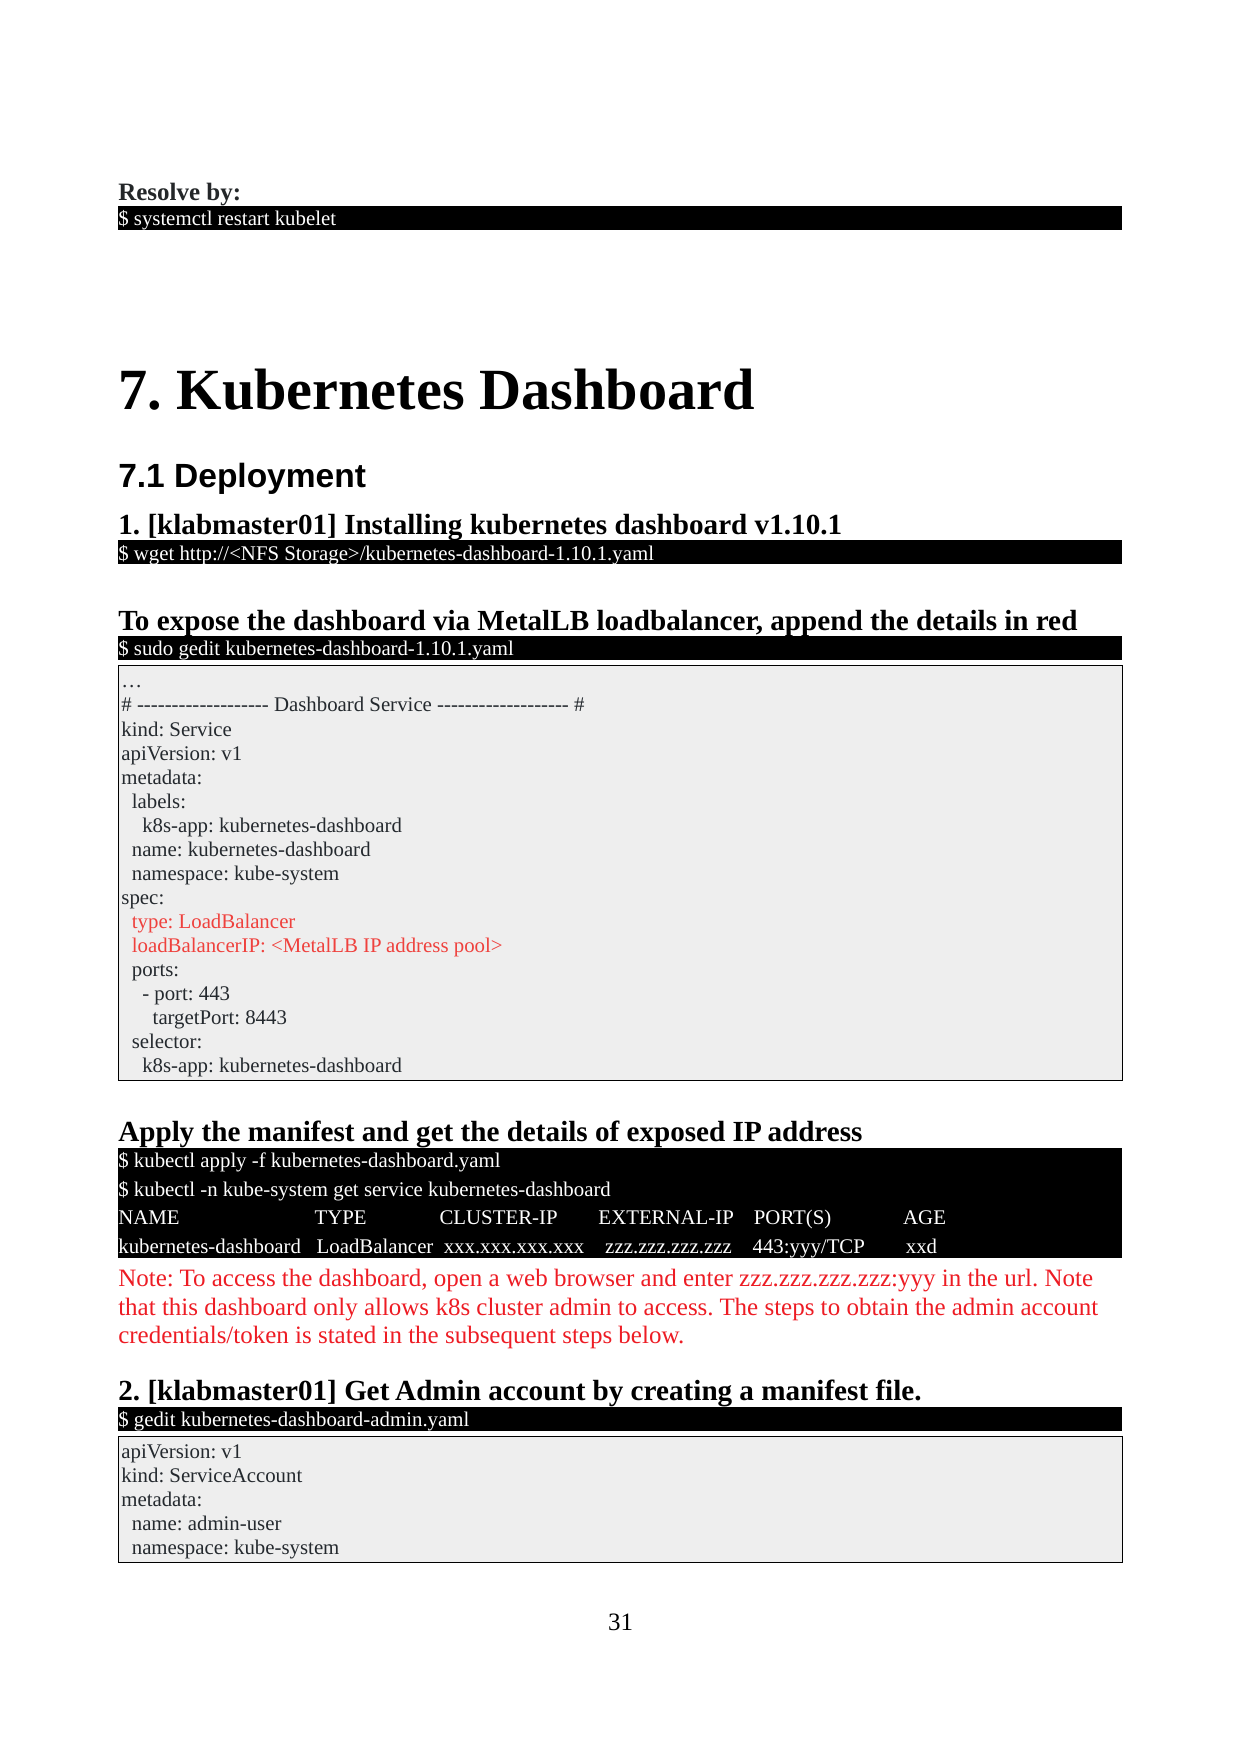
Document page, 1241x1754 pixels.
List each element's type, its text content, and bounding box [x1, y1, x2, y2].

text kind: ServiceAccount [119, 1460, 1122, 1484]
text 2. [klabmaster01] Get Admin account by creating a manifest file. [118, 1373, 1122, 1407]
text $ sudo gedit kubernetes-dashboard-1.10.1.yaml [118, 636, 1122, 660]
text kind: Service [119, 713, 1122, 737]
text namespace: kube-system [119, 858, 1122, 882]
text 1. [klabmaster01] Installing kubernetes dashboard v1.10.1 [118, 507, 1122, 540]
text … [119, 666, 1122, 689]
text Apply the manifest and get the details of exposed IP address [118, 1114, 1122, 1148]
text Note: To access the dashboard, open a web browser and enter zzz.zzz.zzz.zzz:yyy in the url. Note that this dashboard only allows k8s cluster admin to access. The steps to obtain the admin account credentials/token is stated in the subsequent steps below. [118, 1263, 1122, 1349]
text selector: [119, 1026, 1122, 1050]
subtitle 7. Kubernetes Dashboard [118, 355, 1122, 422]
text $ gedit kubernetes-dashboard-admin.yaml [118, 1407, 1122, 1431]
text namespace: kube-system [119, 1532, 1122, 1562]
text name: admin-user [119, 1508, 1122, 1532]
text $ kubectl apply -f kubernetes-dashboard.yaml [118, 1148, 1122, 1172]
text targetPort: 8443 [119, 1002, 1122, 1026]
text $ kubectl -n kube-system get service kubernetes-dashboard [118, 1176, 1122, 1201]
text name: kubernetes-dashboard [119, 834, 1122, 858]
text type: LoadBalancer [119, 906, 1122, 930]
text spec: [119, 882, 1122, 906]
text $ wget http://<NFS Storage>/kubernetes-dashboard-1.10.1.yaml [118, 540, 1122, 564]
text ports: [119, 954, 1122, 978]
text $ systemctl restart kubelet [118, 206, 1122, 230]
text - port: 443 [119, 978, 1122, 1002]
text # ------------------- Dashboard Service ------------------- # [119, 689, 1122, 713]
text metadata: [119, 1484, 1122, 1508]
text apiVersion: v1 [119, 737, 1122, 761]
text labels: [119, 786, 1122, 809]
text Resolve by: [118, 177, 1122, 206]
text kubernetes-dashboard LoadBalancer xxx.xxx.xxx.xxx zzz.zzz.zzz.zzz 443:yyy/TCP xxd [118, 1234, 1122, 1258]
text k8s-app: kubernetes-dashboard [119, 1050, 1122, 1080]
text To expose the dashboard via MetalLB loadbalancer, append the details in red [118, 603, 1122, 636]
text k8s-app: kubernetes-dashboard [119, 809, 1122, 834]
subtitle 7.1 Deployment [118, 456, 1122, 494]
text apiVersion: v1 [119, 1437, 1122, 1460]
text NAME TYPE CLUSTER-IP EXTERNAL-IP PORT(S) AGE [118, 1205, 1122, 1229]
text metadata: [119, 761, 1122, 786]
text loadBalancerIP: <MetalLB IP address pool> [119, 930, 1122, 954]
